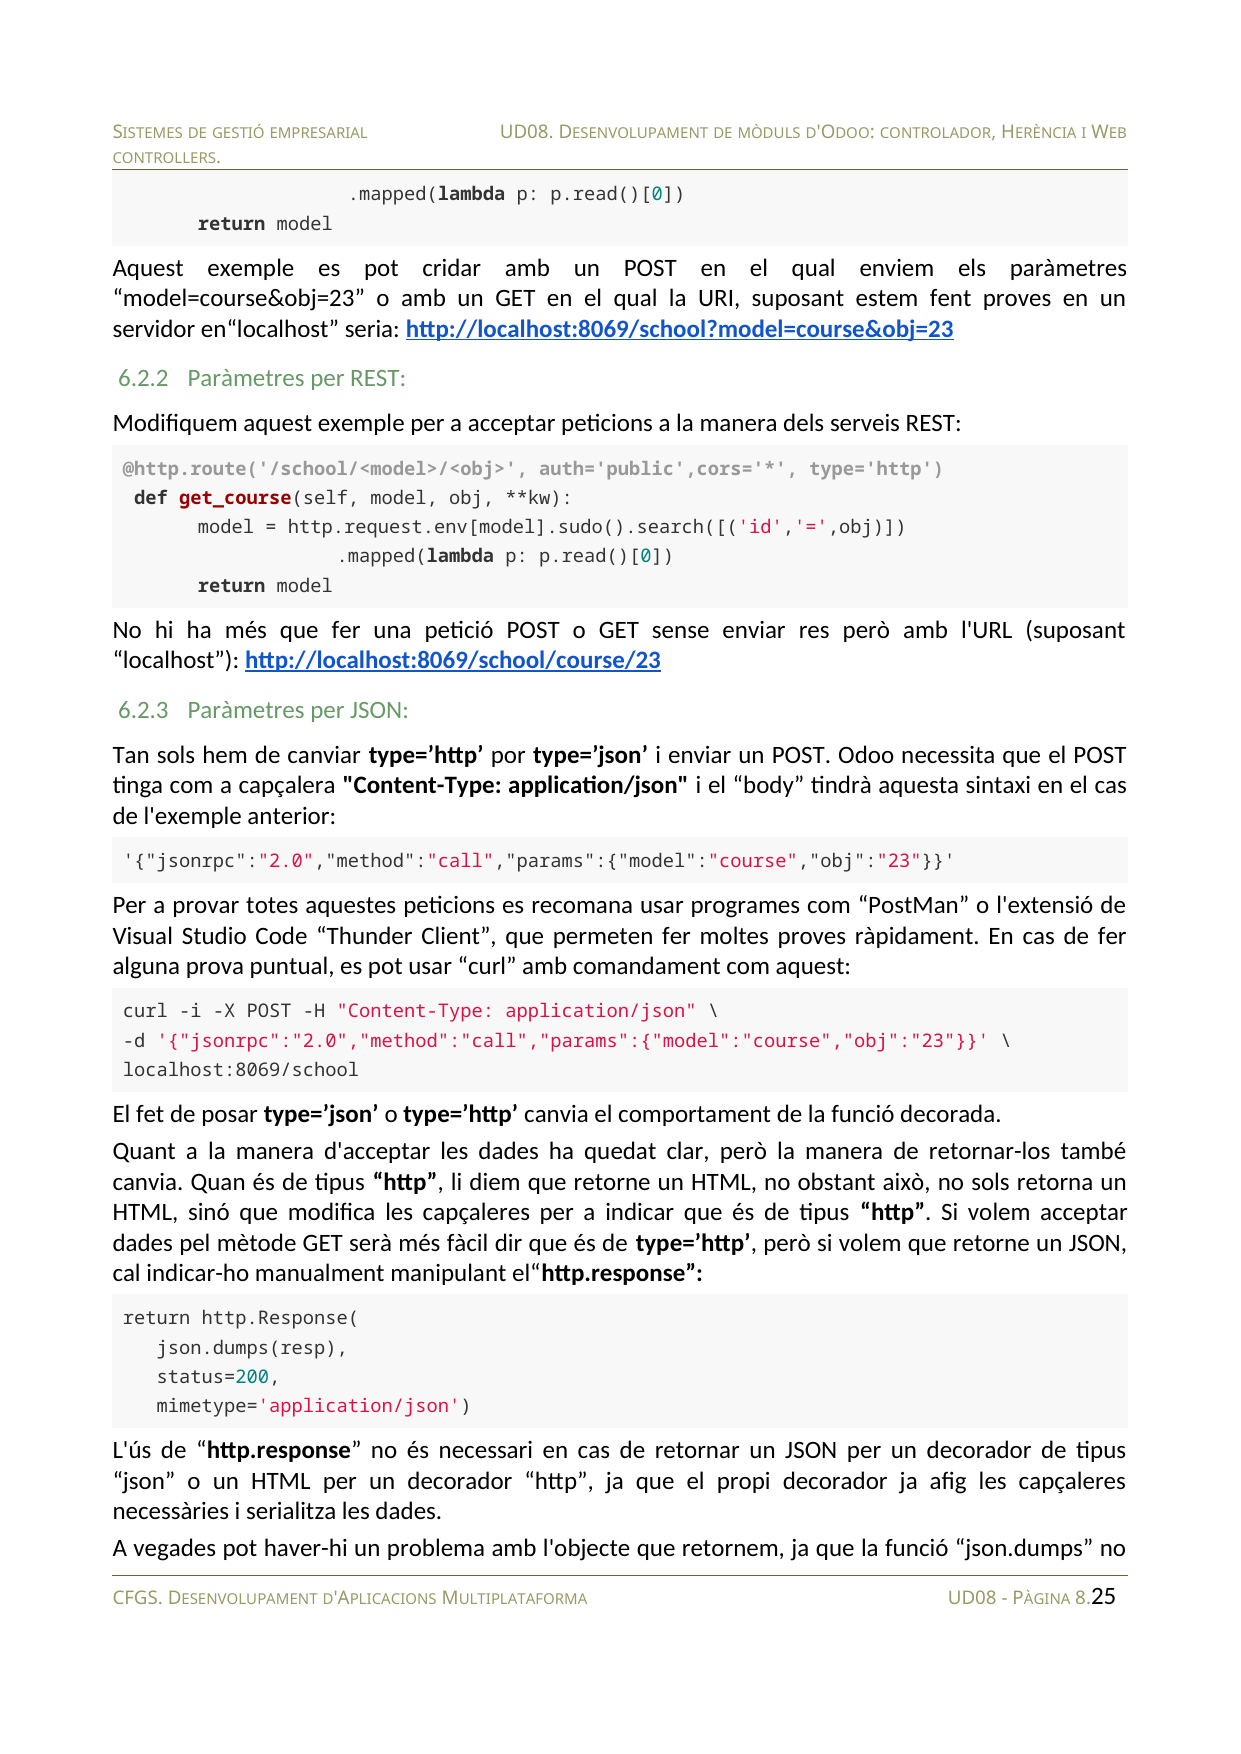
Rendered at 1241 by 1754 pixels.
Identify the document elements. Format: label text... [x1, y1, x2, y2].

subtitle Paràmetres per REST: [112, 362, 1128, 393]
text Modifiquem aquest exemple per a acceptar peticions a la manera dels serveis REST: [112, 407, 1128, 438]
text Aquest exemple es pot cridar amb un POST en el qual enviem els paràmetres “model=course&obj=23” o amb un GET en el qual la URI, suposant estem fent proves en un servidor en“localhost” seria: http://localhost:8069/school?model=course&obj=23 [112, 252, 1128, 343]
table_header return http.Response( json.dumps(resp), status=200, mimetype='application/json') [112, 1294, 1128, 1428]
text Per a provar totes aquestes peticions es recomana usar programes com “PostMan” o l'extensió de Visual Studio Code “Thunder Client”, que permeten fer moltes proves ràpidament. En cas de fer alguna prova puntual, es pot usar “curl” amb comandament com aquest: [112, 889, 1128, 981]
table_header @http.route('/school/<model>/<obj>', auth='public',cors='*', type='http') def get_course(self, model, obj, **kw): model = http.request.env[model].sudo().search([('id','=',obj)]) .mapped(lambda p: p.read()[0]) return model [112, 445, 1128, 608]
text No hi ha més que fer una petició POST o GET sense enviar res però amb l'URL (suposant “localhost”): http://localhost:8069/school/course/23 [112, 614, 1128, 675]
text El fet de posar type=’json’ o type=’http’ canvia el comportament de la funció decorada. [112, 1098, 1128, 1129]
text Tan sols hem de canviar type=’http’ por type=’json’ i enviar un POST. Odoo necessita que el POST tinga com a capçalera "Content-Type: application/json" i el “body” tindrà aquesta sintaxi en el cas de l'exemple anterior: [112, 739, 1128, 831]
text A vegades pot haver-hi un problema amb l'objecte que retornem, ja que la funció “json.dumps” no [112, 1532, 1128, 1563]
text L'ús de “http.response” no és necessari en cas de retornar un JSON per un decorador de tipus “json” o un HTML per un decorador “http”, ja que el propi decorador ja afig les capçaleres necessàries i serialitza les dades. [112, 1434, 1128, 1526]
text Quant a la manera d'acceptar les dades ha quedat clar, però la manera de retornar-los també canvia. Quan és de tipus “http”, li diem que retorne un HTML, no obstant això, no sols retorna un HTML, sinó que modifica les capçaleres per a indicar que és de tipus “http”. Si volem acceptar dades pel mètode GET serà més fàcil dir que és de type=’http’, però si volem que retorne un JSON, cal indicar-ho manualment manipulant el“http.response”: [112, 1135, 1128, 1288]
subtitle Paràmetres per JSON: [112, 694, 1128, 724]
table_header .mapped(lambda p: p.read()[0]) return model [112, 170, 1128, 246]
table_header '{"jsonrpc":"2.0","method":"call","params":{"model":"course","obj":"23"}}' [112, 837, 1128, 883]
table_header curl -i -X POST -H "Content-Type: application/json" \ -d '{"jsonrpc":"2.0","method":"call","params":{"model":"course","obj":"23"}}' \ localhost:8069/school [112, 988, 1128, 1092]
